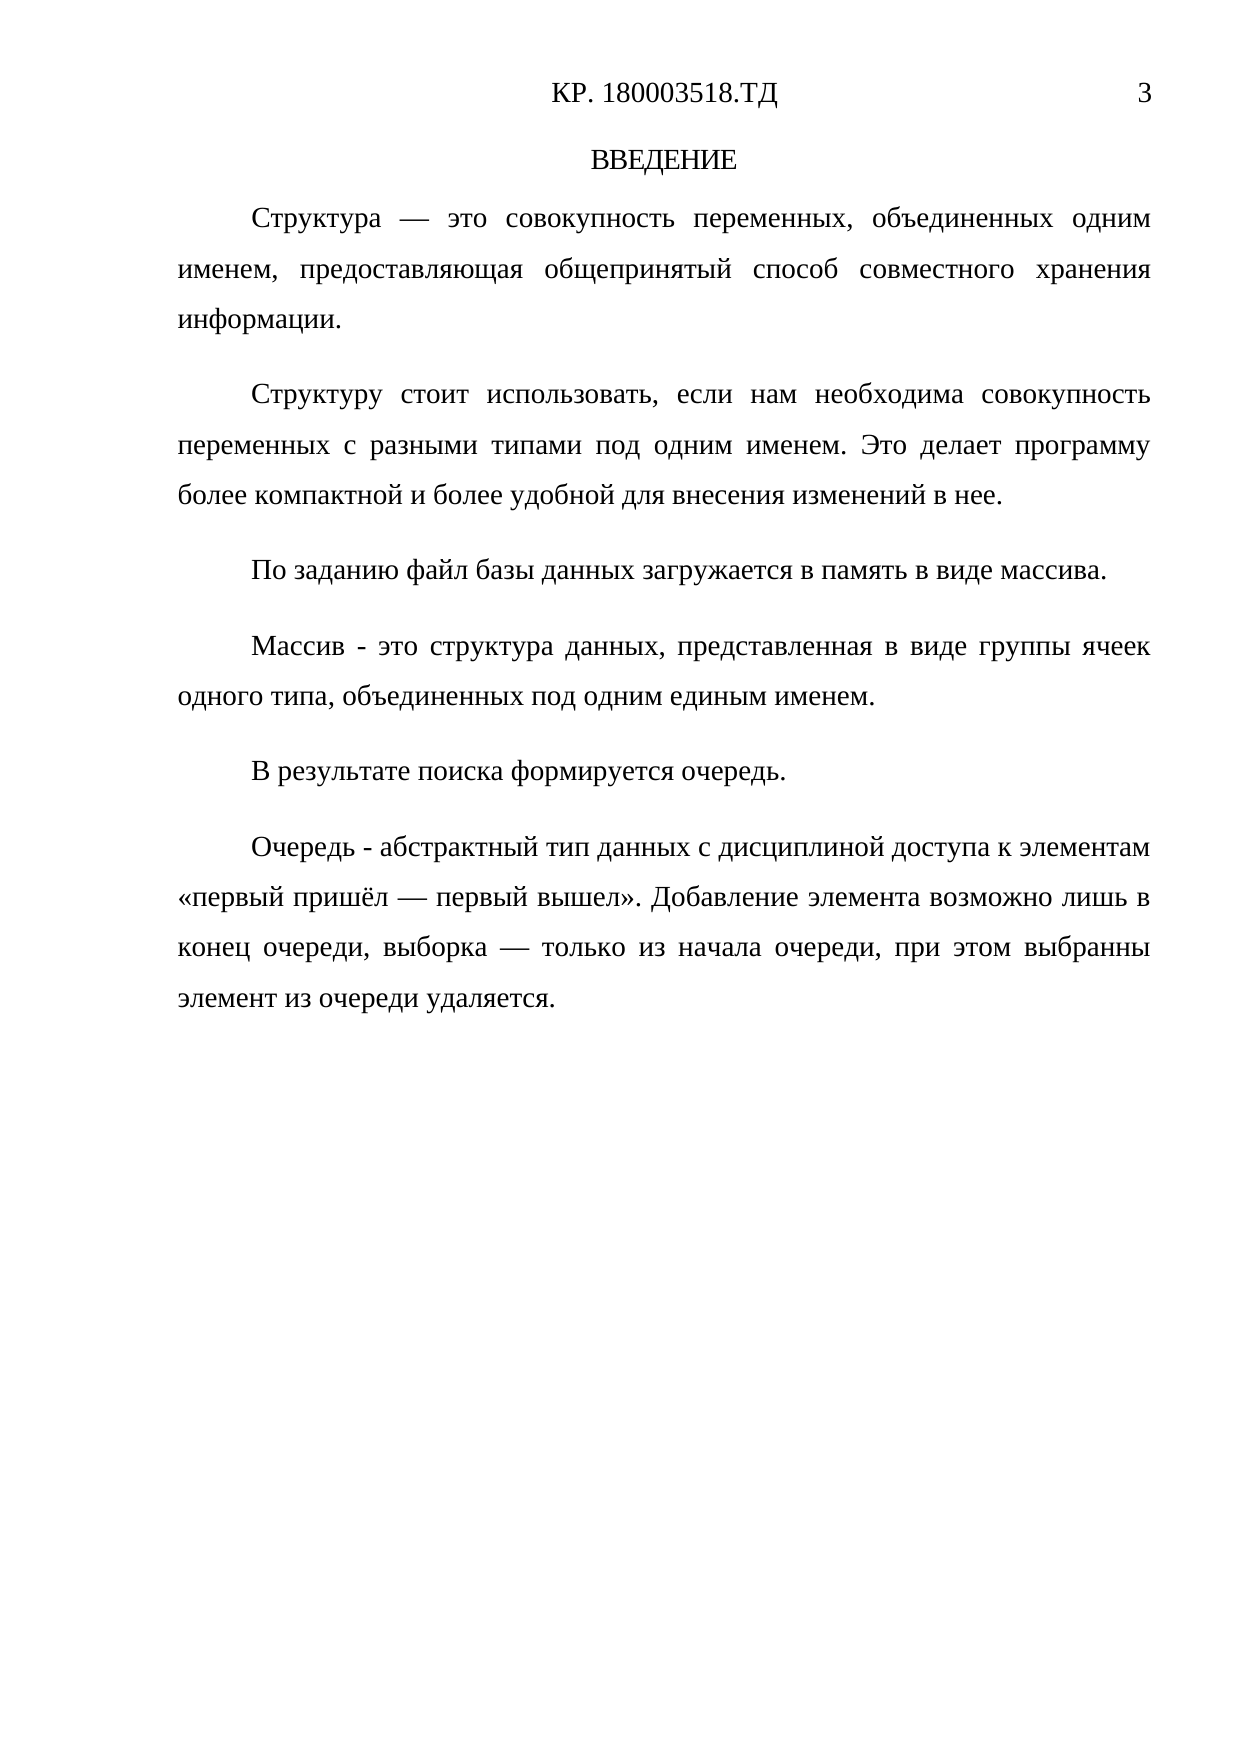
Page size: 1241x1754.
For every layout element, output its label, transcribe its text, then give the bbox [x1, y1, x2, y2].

text Структура — это совокупность переменных, объединенных одним именем, предоставляющая общепринятый способ совместного хранения информации. [177, 201, 1152, 335]
text Структуру стоит использовать, если нам необходима совокупность переменных с разными типами под одним именем. Это делает программу более компактной и более удобной для внесения изменений в нее. [177, 377, 1152, 511]
title ВВЕДЕНИЕ [177, 142, 1152, 176]
text По заданию файл базы данных загружается в память в виде массива. [177, 552, 1152, 586]
text Очередь - абстрактный тип данных с дисциплиной доступа к элементам «первый пришёл — первый вышел». Добавление элемента возможно лишь в конец очереди, выборка — только из начала очереди, при этом выбранны элемент из очереди удаляется. [177, 829, 1152, 1013]
text В результате поиска формируется очередь. [177, 753, 1152, 787]
text Массив - это структура данных, представленная в виде группы ячеек одного типа, объединенных под одним единым именем. [177, 628, 1152, 712]
